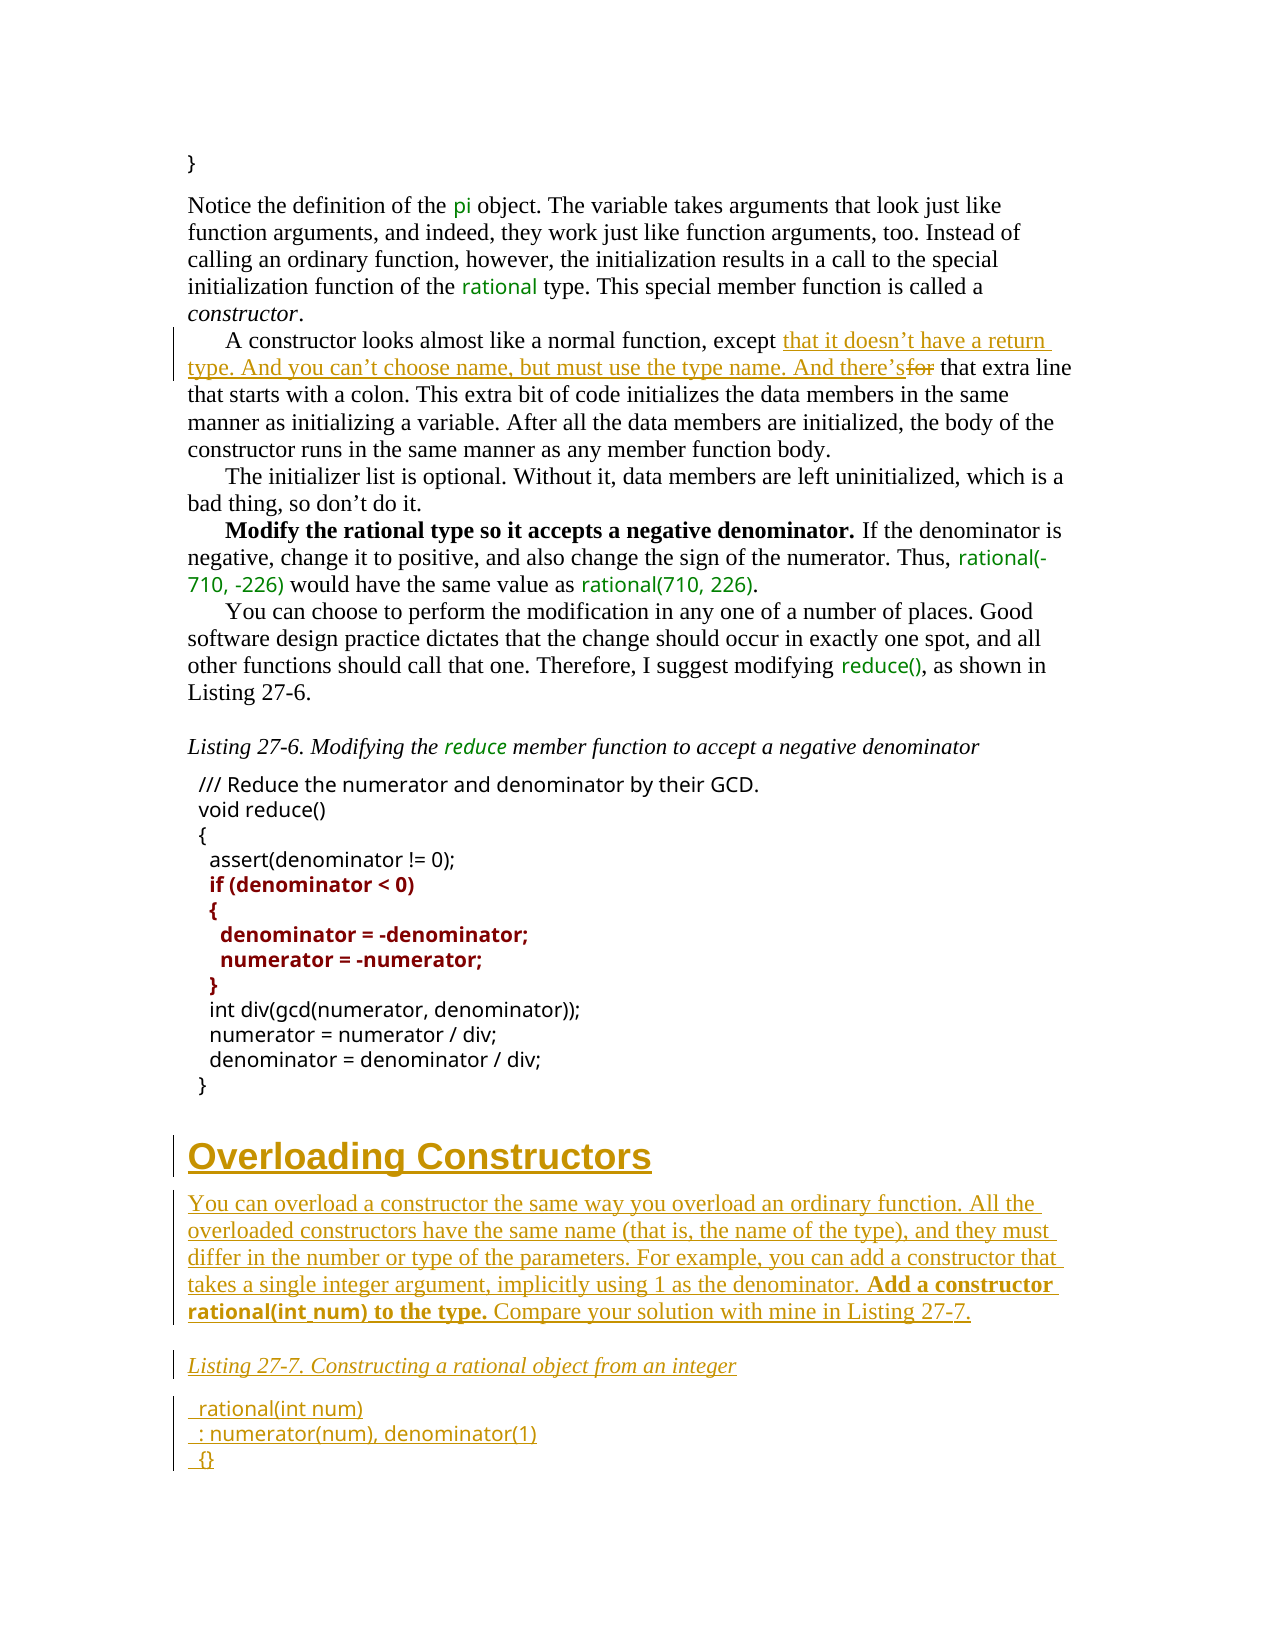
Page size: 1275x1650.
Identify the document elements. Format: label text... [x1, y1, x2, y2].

text {} [187, 1446, 1072, 1471]
text Listing 27-7. Constructing a rational object from an integer [187, 1350, 1087, 1379]
text The initializer list is optional. Without it, data members are left uninitialized, which is a bad thing, so don’t do it. [187, 462, 1087, 517]
text numerator = -numerator; [187, 948, 1072, 973]
subtitle Overloading Constructors [187, 1135, 1087, 1177]
text Listing 27-6. Modifying the reduce member function to accept a negative denominator [187, 731, 1087, 760]
text denominator = -denominator; [187, 923, 1072, 948]
text You can overload a constructor the same way you overload an ordinary function. All the overloaded constructors have the same name (that is, the name of the type), and they must differ in the number or type of the parameters. For example, you can add a constructor that takes a single integer argument, implicitly using 1 as the denominator. Add a constructor rational(int num) to the type. Compare your solution with mine in Listing 27-7. [187, 1190, 1087, 1325]
text Notice the definition of the pi object. The variable takes arguments that look just like function arguments, and indeed, they work just like function arguments, too. Instead of calling an ordinary function, however, the initialization results in a call to the special initialization function of the rational type. This special member function is called a constructor. [187, 192, 1087, 327]
text void reduce() [187, 798, 1072, 823]
text Modify the rational type so it accepts a negative denominator. If the denominator is negative, change it to positive, and also change the sign of the numerator. Thus, rational(-710, -226) would have the same value as rational(710, 226). [187, 517, 1087, 598]
text rational(int num) [187, 1396, 1072, 1421]
text } [187, 150, 1072, 175]
text } [187, 973, 1072, 998]
text { [187, 898, 1072, 923]
text : numerator(num), denominator(1) [187, 1421, 1072, 1446]
text assert(denominator != 0); [187, 848, 1072, 873]
text if (denominator < 0) [187, 873, 1072, 898]
text } [187, 1073, 1072, 1098]
text int div(gcd(numerator, denominator)); [187, 998, 1072, 1023]
text A constructor looks almost like a normal function, except that it doesn’t have a return type. And you can’t choose name, but must use the type name. And there’s that extra line that starts with a colon. This extra bit of code initializes the data members in the same manner as initializing a variable. After all the data members are initialized, the body of the constructor runs in the same manner as any member function body. [187, 327, 1087, 462]
text denominator = denominator / div; [187, 1048, 1072, 1073]
text You can choose to perform the modification in any one of a number of places. Good software design practice dictates that the change should occur in exactly one spot, and all other functions should call that one. Therefore, I suggest modifying reduce(), as shown in Listing 27-6. [187, 598, 1087, 706]
text numerator = numerator / div; [187, 1023, 1072, 1048]
text /// Reduce the numerator and denominator by their GCD. [187, 773, 1072, 798]
text { [187, 823, 1072, 848]
